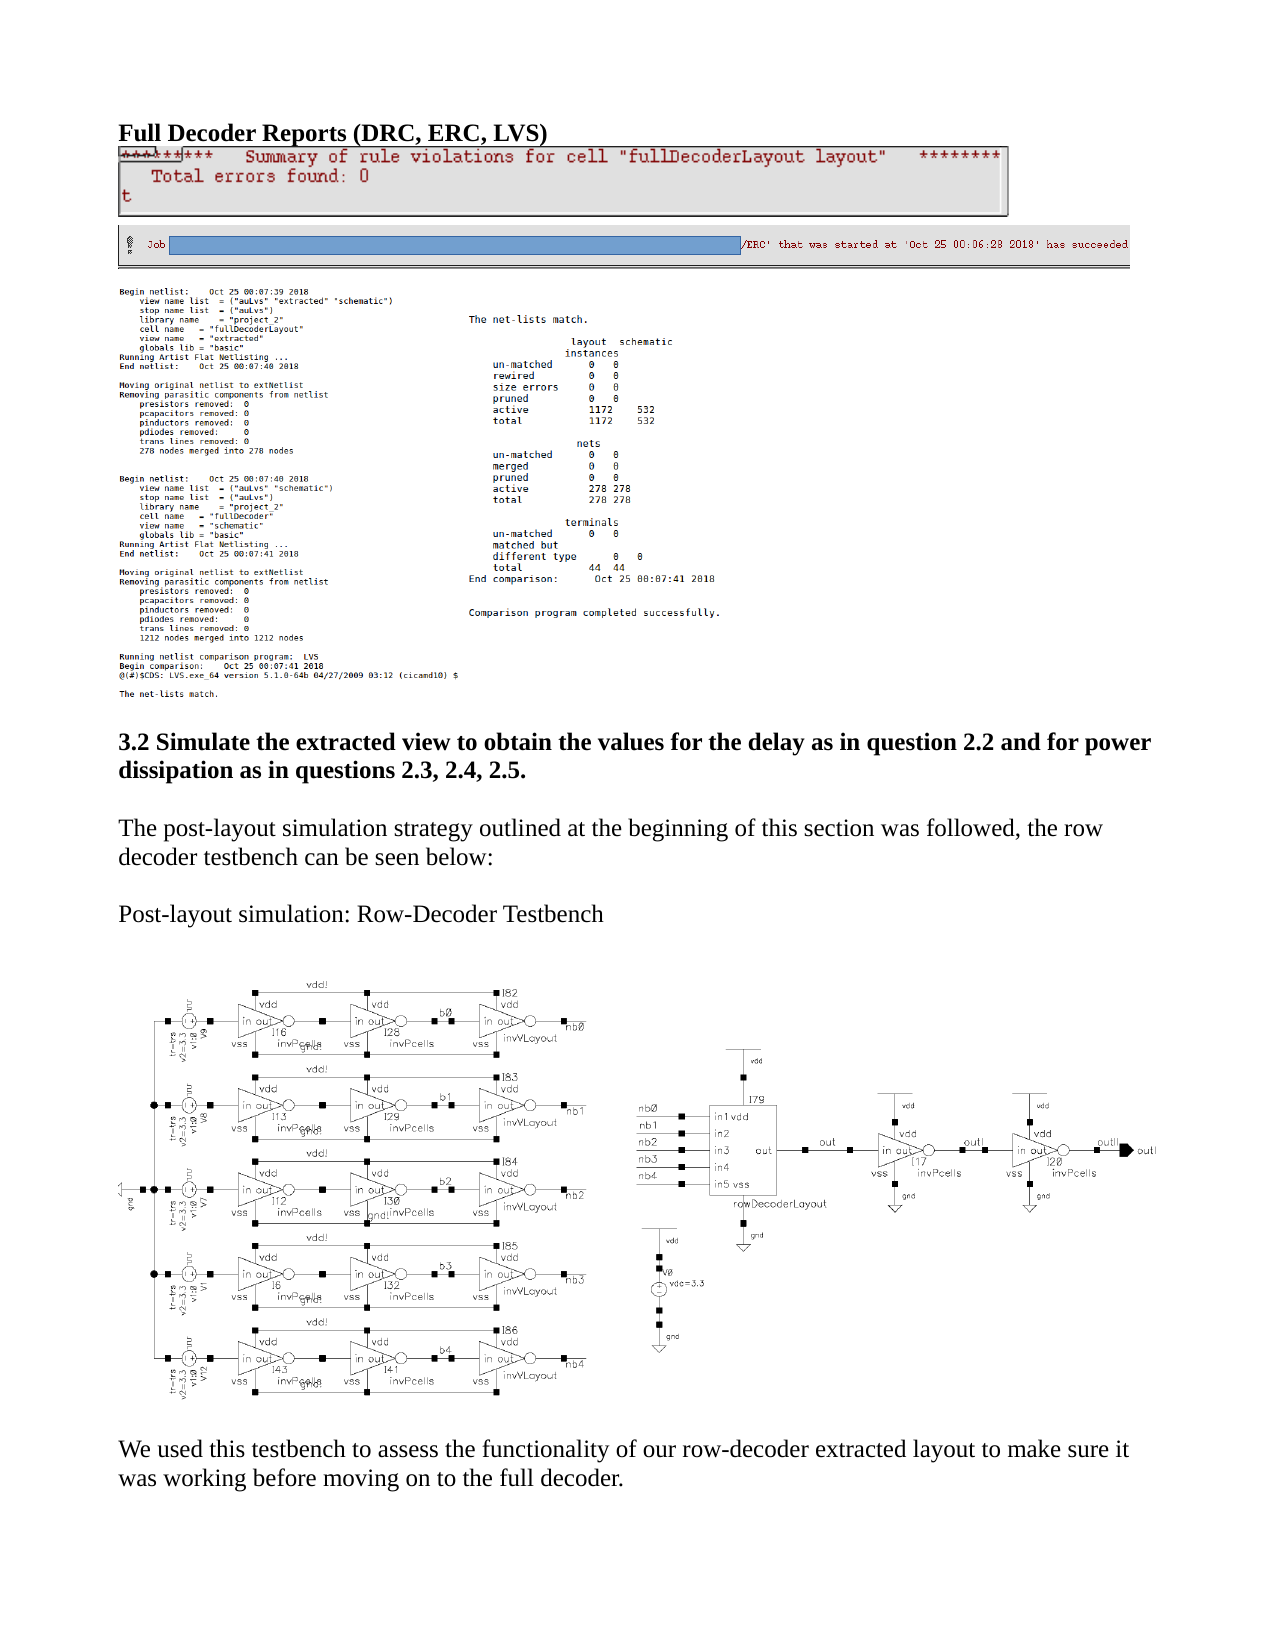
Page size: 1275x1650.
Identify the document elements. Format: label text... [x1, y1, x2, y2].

picture [118, 965, 1157, 1406]
picture [466, 312, 729, 621]
text Full Decoder Reports (DRC, ERC, LVS) [118, 118, 1157, 147]
text 3.2 Simulate the extracted view to obtain the values for the delay as in question 2.2 and for power dissipation as in questions 2.3, 2.4, 2.5. [118, 727, 1157, 784]
picture [118, 286, 462, 699]
picture [118, 225, 1130, 269]
text We used this testbench to assess the functionality of our row-decoder extracted layout to make sure it was working before moving on to the full decoder. [118, 1434, 1157, 1491]
picture [118, 146, 1009, 217]
text Post-layout simulation: Row-Decoder Testbench [118, 899, 1157, 928]
text The post-layout simulation strategy outlined at the beginning of this section was followed, the row decoder testbench can be seen below: [118, 813, 1157, 871]
